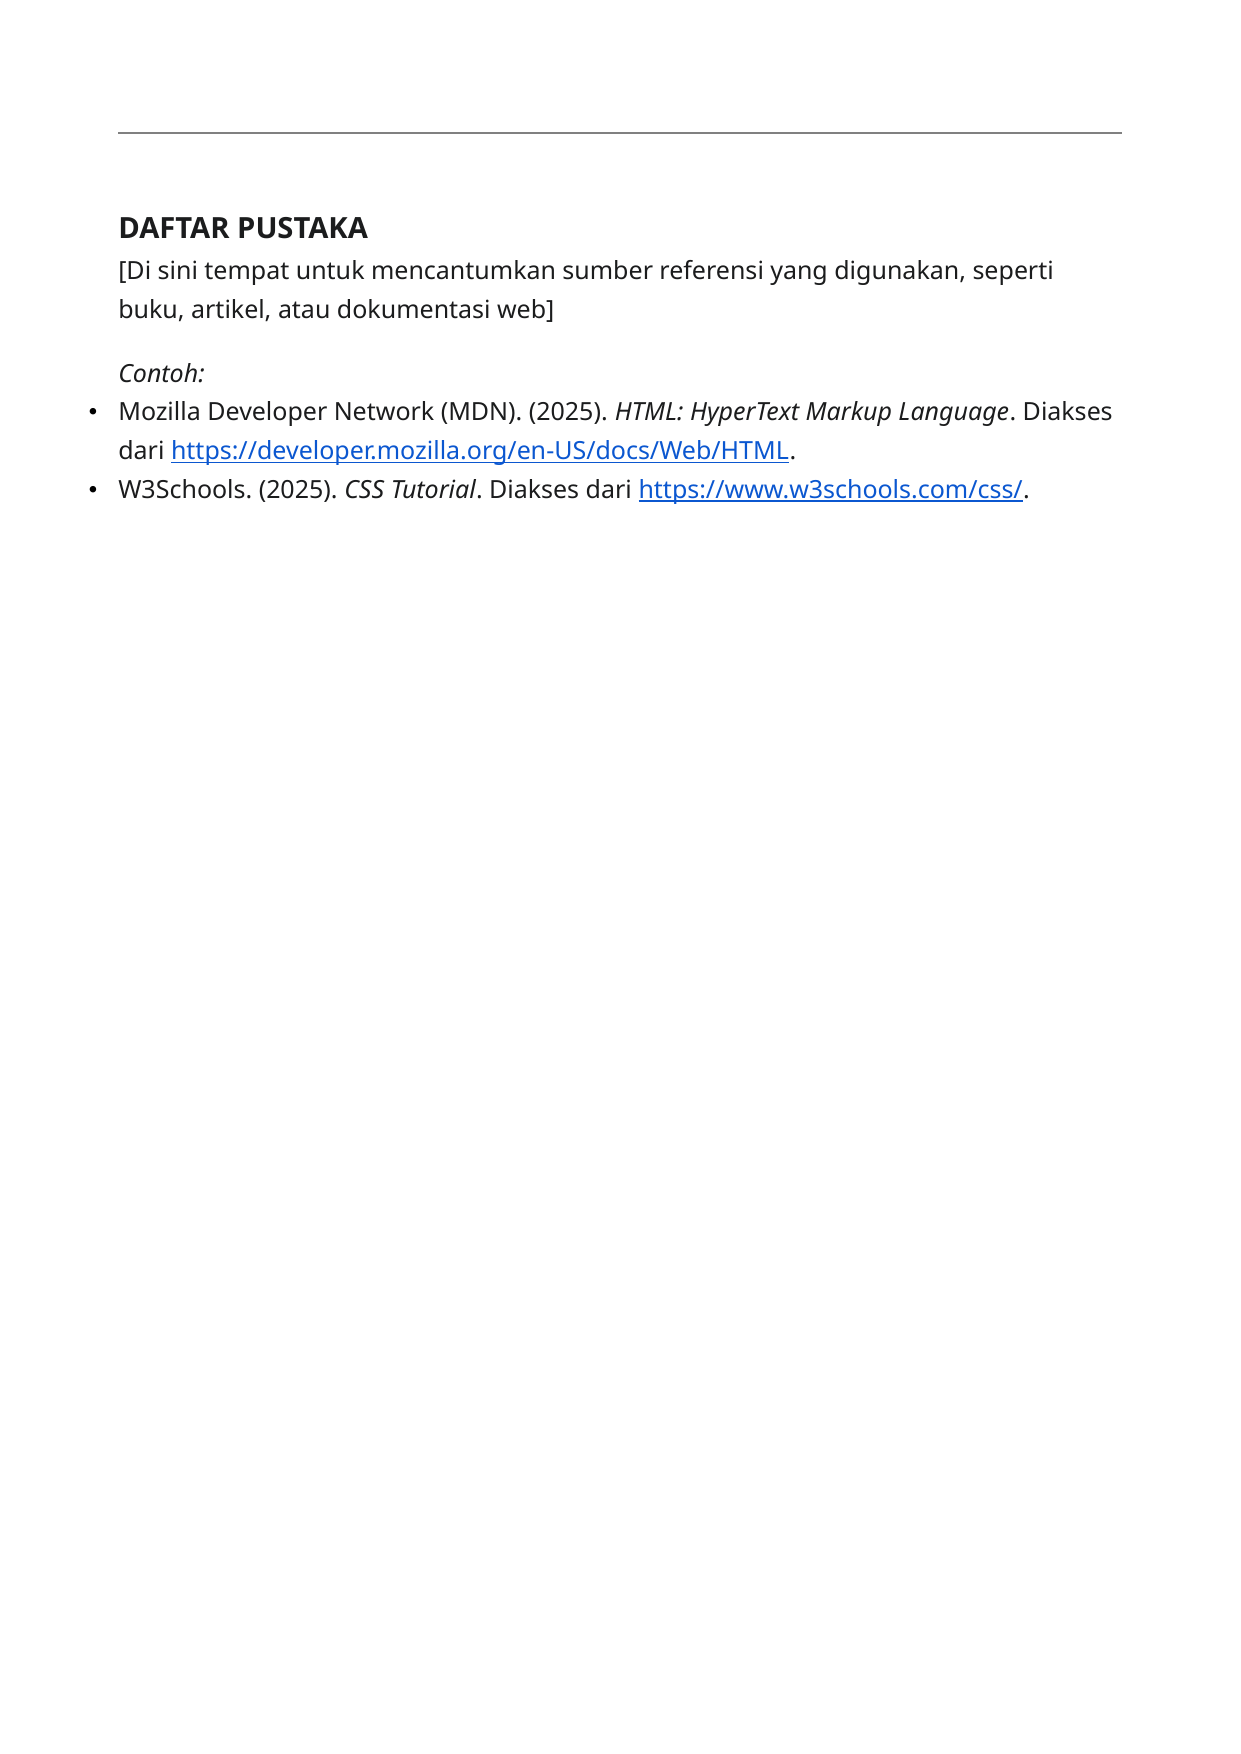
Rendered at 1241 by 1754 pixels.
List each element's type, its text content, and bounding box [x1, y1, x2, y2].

text [Di sini tempat untuk mencantumkan sumber referensi yang digunakan, seperti buku, artikel, atau dokumentasi web] [118, 253, 1122, 326]
list Mozilla Developer Network (MDN). (2025). HTML: HyperText Markup Language. Diakses dari https://developer.mozilla.org/en-US/docs/Web/HTML. [118, 394, 1122, 467]
subtitle DAFTAR PUSTAKA [118, 208, 1122, 247]
text Contoh: [118, 355, 1122, 389]
list W3Schools. (2025). CSS Tutorial. Diakses dari https://www.w3schools.com/css/. [118, 472, 1122, 506]
